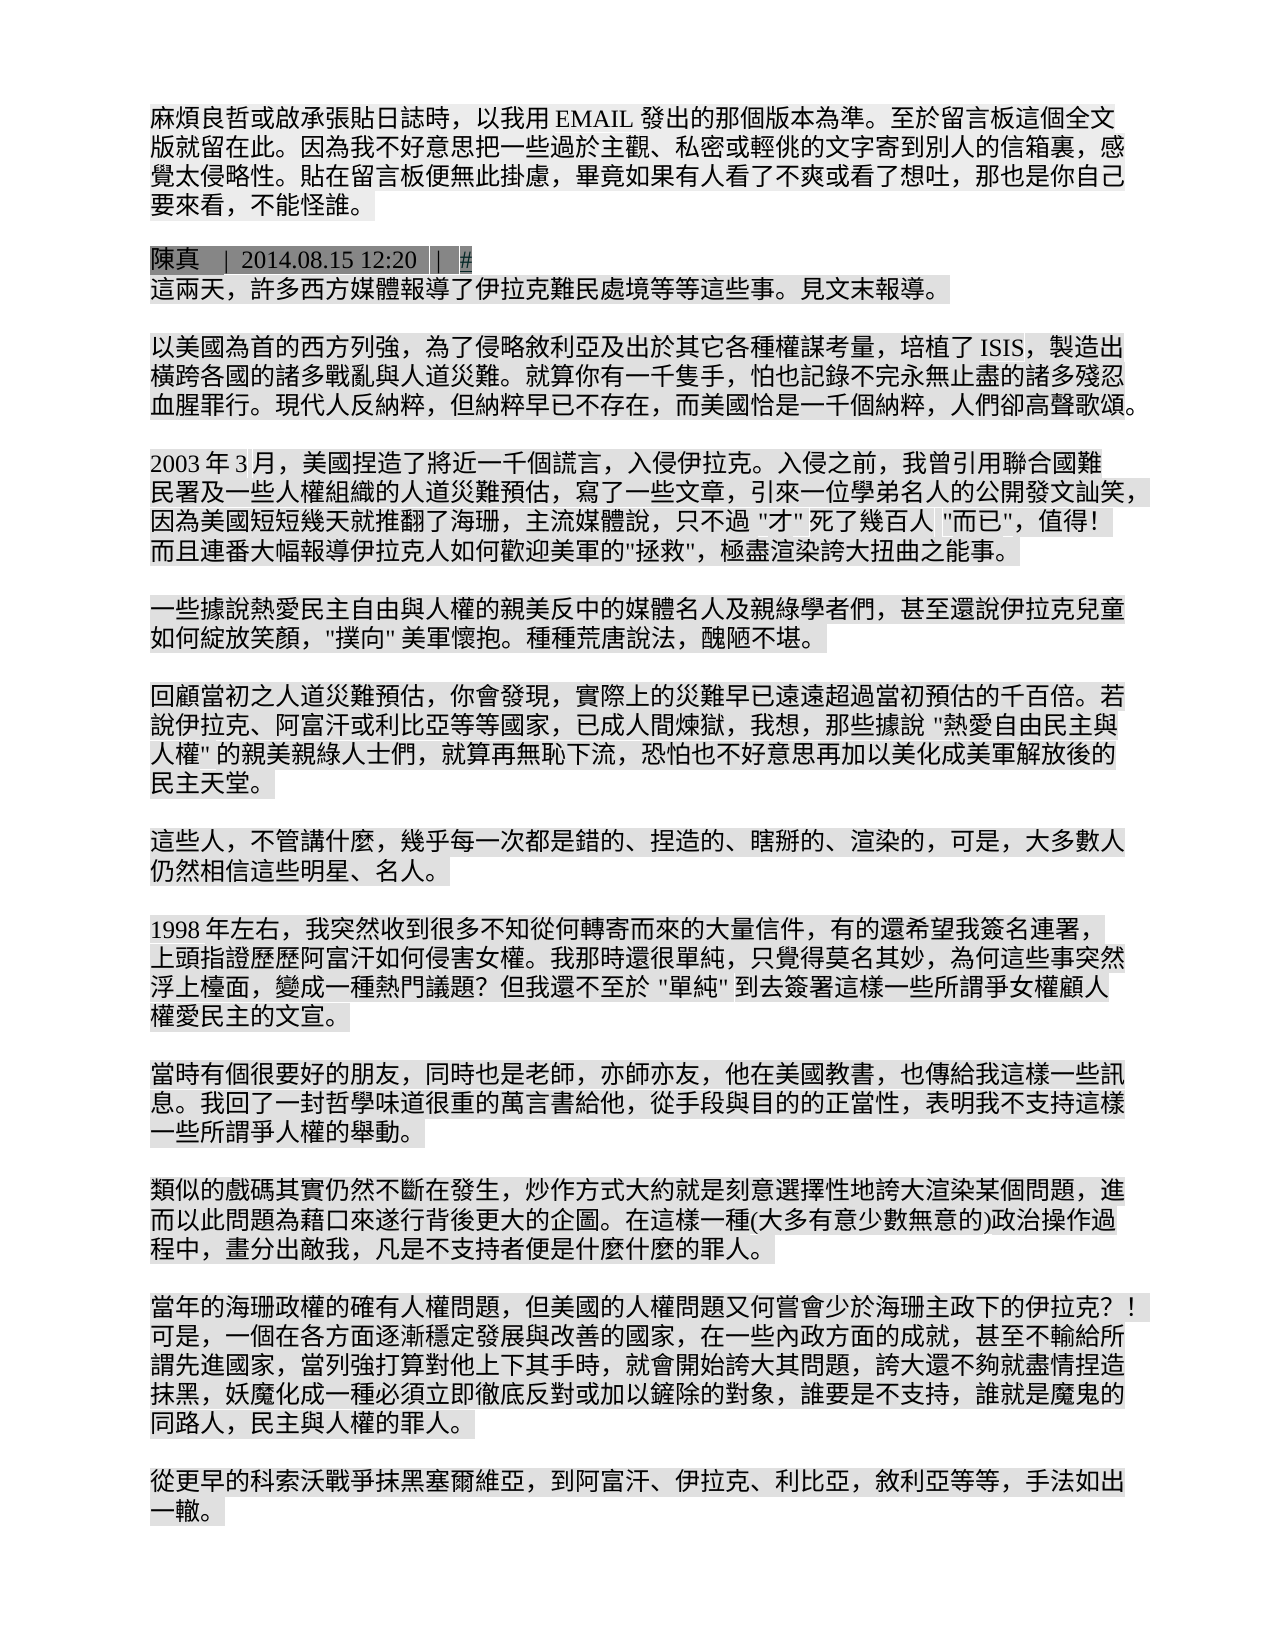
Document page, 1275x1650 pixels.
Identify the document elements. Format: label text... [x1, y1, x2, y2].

text 這兩天，許多西方媒體報導了伊拉克難民處境等等這些事。見文末報導。 以美國為首的西方列強，為了侵略敘利亞及出於其它各種權謀考量，培植了ISIS，製造出橫跨各國的諸多戰亂與人道災難。就算你有一千隻手，怕也記錄不完永無止盡的諸多殘忍血腥罪行。現代人反納粹，但納粹早已不存在，而美國恰是一千個納粹，人們卻高聲歌頌。 2003年3月，美國捏造了將近一千個謊言，入侵伊拉克。入侵之前，我曾引用聯合國難民署及一些人權組織的人道災難預估，寫了一些文章，引來一位學弟名人的公開發文訕笑，因為美國短短幾天就推翻了海珊，主流媒體說，只不過 "才" 死了幾百人 "而已"，值得！而且連番大幅報導伊拉克人如何歡迎美軍的"拯救"，極盡渲染誇大扭曲之能事。 一些據說熱愛民主自由與人權的親美反中的媒體名人及親綠學者們，甚至還說伊拉克兒童如何綻放笑顏，"撲向" 美軍懷抱。種種荒唐說法，醜陋不堪。 回顧當初之人道災難預估，你會發現，實際上的災難早已遠遠超過當初預估的千百倍。若說伊拉克、阿富汗或利比亞等等國家，已成人間煉獄，我想，那些據說 "熱愛自由民主與人權" 的親美親綠人士們，就算再無恥下流，恐怕也不好意思再加以美化成美軍解放後的民主天堂。 這些人，不管講什麼，幾乎每一次都是錯的、捏造的、瞎掰的、渲染的，可是，大多數人仍然相信這些明星、名人。 1998年左右，我突然收到很多不知從何轉寄而來的大量信件，有的還希望我簽名連署，上頭指證歷歷阿富汗如何侵害女權。我那時還很單純，只覺得莫名其妙，為何這些事突然浮上檯面，變成一種熱門議題？但我還不至於 "單純" 到去簽署這樣一些所謂爭女權顧人權愛民主的文宣。 當時有個很要好的朋友，同時也是老師，亦師亦友，他在美國教書，也傳給我這樣一些訊息。我回了一封哲學味道很重的萬言書給他，從手段與目的的正當性，表明我不支持這樣一些所謂爭人權的舉動。 類似的戲碼其實仍然不斷在發生，炒作方式大約就是刻意選擇性地誇大渲染某個問題，進而以此問題為藉口來遂行背後更大的企圖。在這樣一種(大多有意少數無意的)政治操作過程中，畫分出敵我，凡是不支持者便是什麼什麼的罪人。 當年的海珊政權的確有人權問題，但美國的人權問題又何嘗會少於海珊主政下的伊拉克？！可是，一個在各方面逐漸穩定發展與改善的國家，在一些內政方面的成就，甚至不輸給所謂先進國家，當列強打算對他上下其手時，就會開始誇大其問題，誇大還不夠就盡情捏造抹黑，妖魔化成一種必須立即徹底反對或加以鏟除的對象，誰要是不支持，誰就是魔鬼的同路人，民主與人權的罪人。 從更早的科索沃戰爭抹黑塞爾維亞，到阿富汗、伊拉克、利比亞，敘利亞等等，手法如出一轍。 這種炒作手法，放眼皆是，國內外皆然，例如所謂反核、反服貿、反貿易協定、反醫療特區等等等。即使是一些立意良善並無不良企圖的社運組織也往往有此傾向，把一個現象的其中某個問題，給無限放大成一種本質性的根本問題，然後便否定了一切，甚至進而把一種原本見仁見智的理性問題或技術問題給轉化成一種意味著忠貞與否的階級問題或價值問題，從中畫分敵我，凡是不支持的就是賣台，就是台奸，就是資本主義的走狗，就是民主的罪人等等。 市面上很多詐騙集團，詐騙手法推陳出新，瞎掰花樣繁多，頗有文創精神。但是，政治性的詐欺卻始終就那一兩個招式，奇怪的是人門永遠不斷地上當。 以色列之所以敢長期胡作非為，自然也是因為他成功地操弄了自己的人民，以某些單一事件或局部問題為藉口，無限渲染成與那個純屬虛構的所謂 "敵人" 進行生死存亡鬥爭的神聖之戰。台灣五十幾年來也是這樣，中共變成一種最廉價的選票炒作藉口，歷史則盡情扭曲瞎掰，進行一種敵我矛盾的內部鬥爭，誰要是膽敢不支持，誰便是敵人的同路人，應該用各種手段消滅之，即便手段卑劣也是正當的，神聖的，偉大的，因為對方是 "敵人"。 國民黨過去擅長搞這一套，沒想到有人綠出於藍，藉同樣的手法、更精細的操作給逆轉勝。 以前你跟周遭的人說國民黨是個混蛋黨，很可惡的，大家肯定說你有病，國民黨是世界民主的燈塔，蔣家則是連美國都誇讚不停的民主領袖、世界級的偉人，這樣你還罵，你有病啊？！ 現在也一樣，你跟周遭的人說民進黨是個人渣黨，貪婪無度，心思邪惡，城府深沉，品性壞到爆，藉著挑撥族群仇恨來謀私利，大家肯定也會說你有病，民進黨勤政愛民，無私無我愛台灣(愛新台幣才是真的)，熱愛民主與人權，自由與法治，這樣你還罵，你有病啊？！ 陳真 =============== 沒水喝 伊難民割手餵子飲血 中時電子報作者： 黃文正、實習編譯莊慧瑜╱綜合報導 | 中時電子報 – 2014年8月15日 中國時報【黃文正、實習編譯莊慧瑜╱綜合報導】 伊拉克遜尼派叛軍「伊斯蘭國」（IS）在西部和北部攻城掠地，造成150萬人流離失所。聯合國13日宣布，伊國人道危機進入最高的「第三級緊急狀態」（Level 3 Emergency），將投入更多物品和資金協助難民。目前同列最高緊急狀態的還有敘利亞、南蘇丹和中非共和國。 聯合國支持伊換總理 另外，聯合國安理會發表聲明，支持伊國總統馬蘇姆授命國會副議長阿巴迪出任新總理的決定，並呼籲伊國所有政黨尊重政治進程。安理會敦促阿巴迪盡速籌組一個可代表各族裔、「具包容性的新政府」，找出因應該國當前挑戰持久、可行的解決方案。 「伊斯蘭國」迫害庫德族少數族群雅茲迪人，引發國際社會關注。據英國《天空新聞網》報導，受困辛賈爾山的雅茲迪人，因當地炎熱高溫，極度缺乏飲水，有些父母為了讓孩子保命，不惜割手讓孩子飲血止渴，但仍有許多兒童不幸渴死，被家人草草安葬在亂石堆中。 兒童渴死 亂石堆葬 英國首相卡麥隆提早一天結束葡萄牙的假期返回倫敦，13日上午召開內閣緊急會議，宣布英國皇家空軍將加入美國主導的國際人道救援行動，從空中撤離被圍困於辛賈爾山的雅茲迪人。卡麥隆說：「我們必須幫助這些難民離開山區，前往安全的地方。」 英國《每日郵報》報導，英國最精銳的特種部隊「空降特勤隊」（SAS）和「特別舟艇團」（SBS）已飛抵伊拉克，準備執行空中救援任務。此外，龍捲風型（Tornado）戰機和奇努克直升機（Chinook）也飛抵塞浦路斯的英屬空軍基地待命。 撤離難民 英美歧異 不過，美國國防部說，據派赴辛賈爾山的美軍顧問團隊實地觀察，被困在山區的雅茲迪人數已低於預期，族人的處境也有改善，經廣泛評估後，「不太可能」執行空中撤離任務。儘管如此，美國政府仍將持續提供相關人道救援工作。 五角大廈說，美軍連日空襲已成功逼退「伊斯蘭國」武裝分子，過去數日，受困山區的雅茲迪人紛紛趁著夜色掩護，逃往敘利亞和土耳其邊界。 目前留在辛賈爾山的雅茲迪人，人數已從原先的3萬5000人降至5000人。 五角大廈說，美國空軍12日對受困的雅茲迪人，執行第7次空投任務，迄今總共投遞11萬4000件乾糧和3萬5000加侖飲水。 [150, 275, 1125, 1554]
text 這是今天的照片，我沒在裏面，因為是我拍的。畫面霧霧，模糊，不是做效果，是手機沒拿穩。懷軒也有拍了幾張。 參加者四人：隆誌、俊酉、懷軒，陳真。 隆誌第一次來，也是生平第一次 "走上街頭"。他最早到，問我是不是陳真，我說是。一見如故。他問我介不介意一起站，我說當然好，怎麼會介意。 沒有警察或保全過來盤查。兩三個看起來像便衣的，在大樓附近或坐或站。 因為塞車，今天統聯比往常慢了半小時到，足足開了五個多小時。下交流道進入台北時，開始大雨滂汑。 靜站前雨就停了，信義區(？)似乎沒下什麼雨，地面並無明顯積水。算是涼爽的一天。沒有蚊子，亦無烈日。諸事如常。 這一期的 Philosophy Now寄來了。我帶在身邊，在車上讀。這期的封面人物就是維根斯坦。這雜誌很通俗，算是休閒娛樂用，小孩也能懂，生動有趣。 但一翻開，竟然看到一張非常熟悉的照片，是維根斯坦的墓園上有一朵紅花及一把小樓梯模型(這小樓梯模型不到幾天就被人拿走)。我有百分之九十五的把握這張照片是我拍的；剩下的百分之五是因為得進一步比對細節才能確定。 過去所拍的照片，散落在光碟、隨身碟、記憶卡以及幾台連開機都有困難的舊電腦中，短期內很難查證比對。讓我很納悶的是，旁人從何取得這張照片？確實記得曾公開，但不記得在哪公開，也許是XXXXX，剛剛去搜查了一番也沒找到。 因為不斷被迫發現各種剽竊抄襲甚至冒充冒用各種文字、身份與想法等等，XXXXX因此已停掉八、九年。之後曾逐一備份，打算有一天慢慢地把XXXXXX這網站給全部消滅，但備份個一陣子之後就覺得累，一直就晾在那裏沒再去動它。 雖然寫了千萬字，但這輩子還不曾出過書，著作欄始終空白掛零。這時候，沒法宣告所有權的網路就變成一種讓人任意掠奪的地方，很無奈，我幾乎都不敢再把一些比較具有實質內涵的文章或想法公開，因為別人(特別是學界)很可能撿現成，變成是他的文字，他的創見。 因為照片疑似被盜用這事，有點不開心，丟下雜誌不想看了。來到靜站現場，兩個小時站在那，心裏依然還是惦著這事。難道一個人一定得有模有樣、方方正正地透過出版社、期刊，然後才能安全地發表自己的文字及思想？否則恐怕就連照片都沒法證實是你拍的，只能任人盜用。 這事與以巴無關，略過不表，不再議論，就當做沒這回事。 靜站第十天了。如果有人覺得累了或心裏的感覺淡了，或公私繁忙，儘可隨時退出，量力而為，切莫有一絲勉強。當然，退出不需要任何理由，想加入的，也歡迎加入。 跑百米需要爆發力，但是跑馬拉松就需要一點耐力。戰爭已近尾聲，但在確實停火之前，活動會持續。今天把往後一個月份的各種車票全買了，打算跟它長期抗戰。 今天周六，人車多，諸事如常。一直到將近六點準備收攤時，突然感覺到空氣中一股秋意。 我最怕秋天，因為秋天容易憂鬱。只要稍微聞到一點秋的氣息，就會馬上關起心房大門，避免憂鬱入侵。這恰恰也是我面對戰火滄桑的一個基本態度。能忍，我就凡事盡量忍；面對人事悲歡，能閃盡量閃，我要當個真正意義上的漸凍人，不要動不動就凍未條。 學姐囑我寫日誌，亦請其他參與者不妨多寫。 麻煩良哲或啟承張貼日誌時，以我用EMAIL 發出的那個版本為準。至於留言板這個全文版就留在此。因為我不好意思把一些過於主觀、私密或輕佻的文字寄到別人的信箱裏，感覺太侵略性。貼在留言板便無此掛慮，畢竟如果有人看了不爽或看了想吐，那也是你自己要來看，不能怪誰。 [150, 75, 1125, 221]
text 陳真 | 2014.08.15 12:20 | # [150, 246, 1125, 275]
